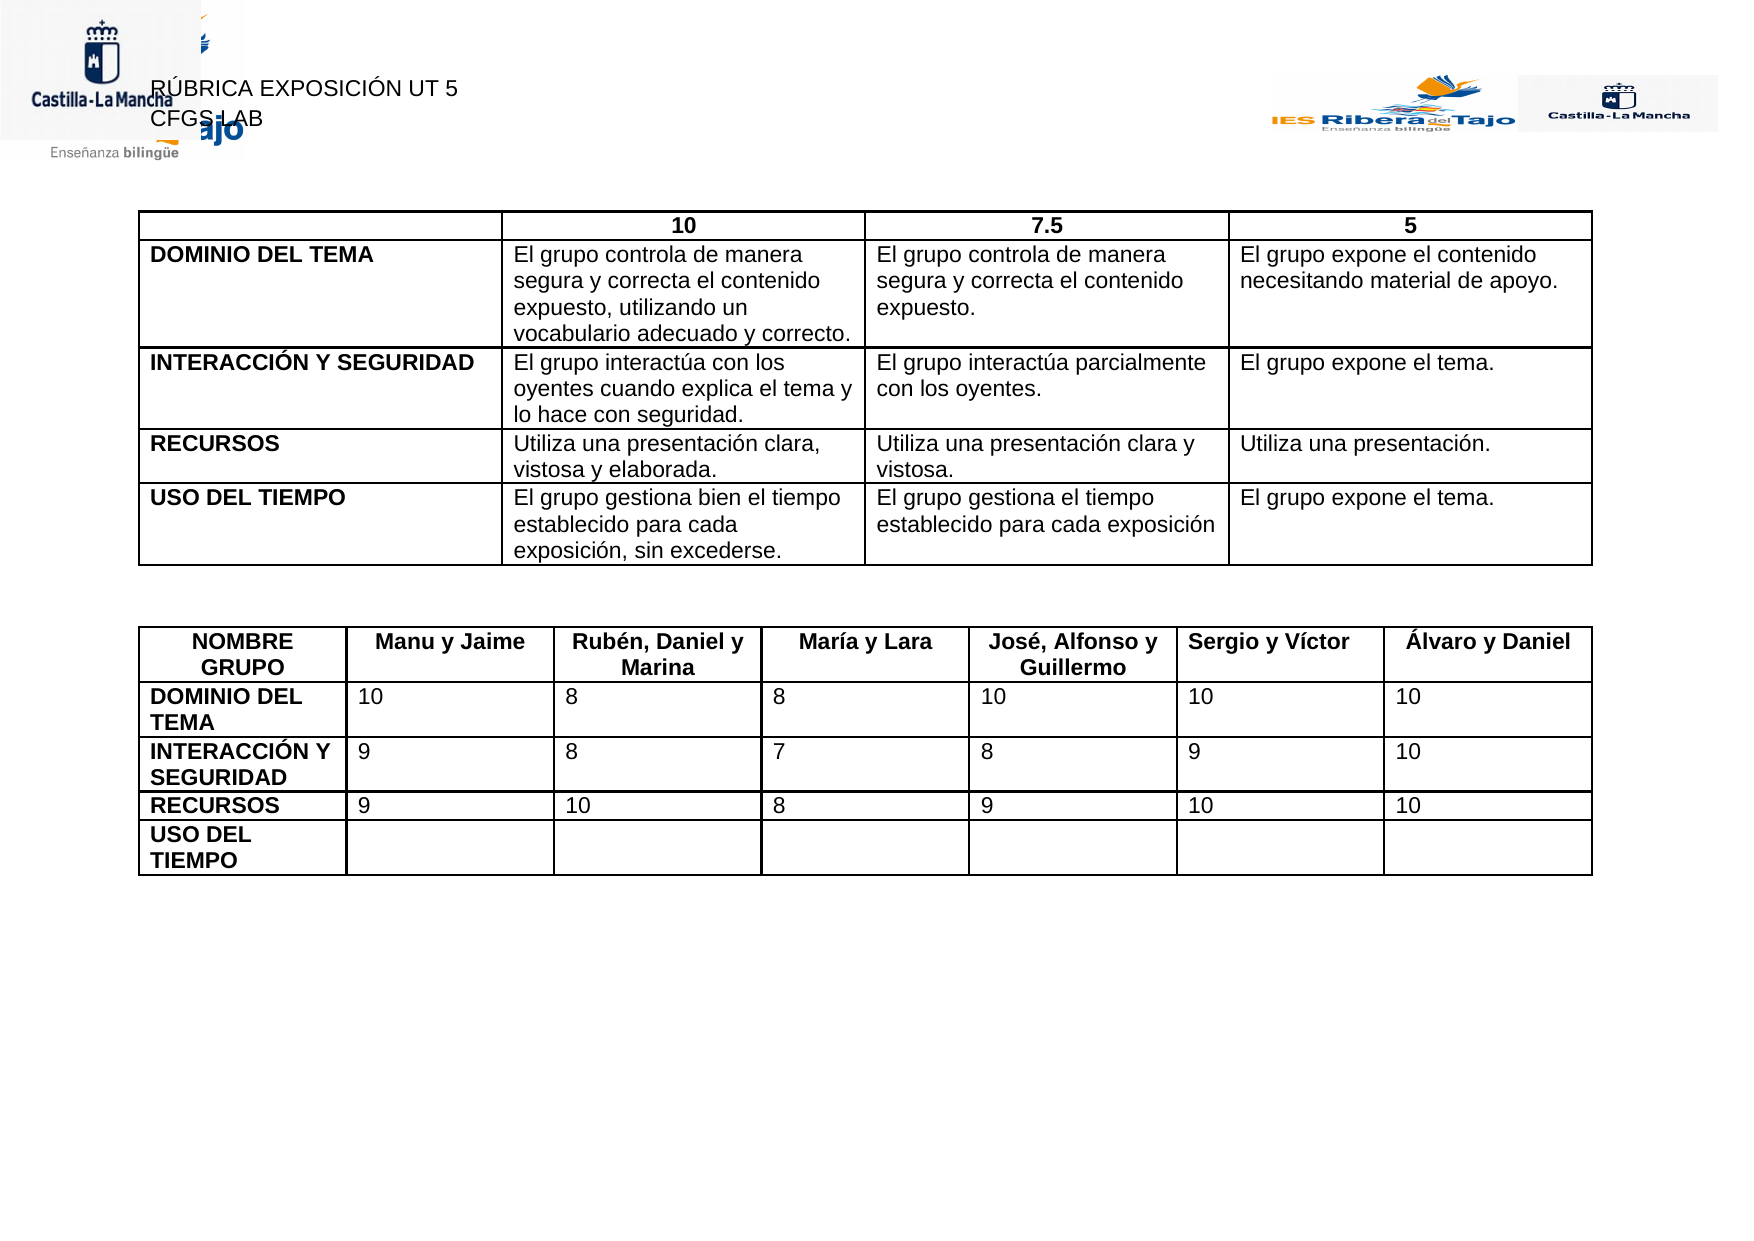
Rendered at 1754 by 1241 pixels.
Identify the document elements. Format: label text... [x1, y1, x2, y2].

table_header [140, 213, 150, 239]
table_cell 10 [1178, 793, 1383, 819]
table_header Sergio y Víctor [1178, 628, 1383, 681]
table_header Álvaro y Daniel [1385, 628, 1591, 681]
table_cell 8 [555, 738, 760, 790]
table_cell [348, 821, 553, 873]
table_cell 8 [763, 683, 968, 736]
table_cell [1178, 821, 1383, 873]
table_header [491, 213, 501, 239]
table_cell 9 [348, 793, 553, 819]
table_header José, Alfonso y Guillermo [970, 628, 1176, 681]
table_cell 8 [970, 738, 1176, 790]
table_cell USO DEL TIEMPO [140, 821, 345, 873]
table_cell USO DEL TIEMPO [140, 484, 501, 563]
table_header 7.5 [1217, 213, 1228, 239]
table_cell [555, 821, 760, 873]
table_header 10 [503, 213, 513, 239]
table_cell El grupo expone el tema. [1230, 484, 1591, 563]
table_cell 10 [348, 683, 553, 736]
table_cell INTERACCIÓN Y SEGURIDAD [140, 349, 501, 427]
table_cell Utiliza una presentación. [1230, 430, 1591, 482]
table_cell 7 [763, 738, 968, 790]
picture [0, 0, 245, 161]
table_cell 10 [555, 793, 760, 819]
table_cell RECURSOS [140, 430, 501, 482]
table_cell El grupo interactúa parcialmente con los oyentes. [866, 349, 1228, 427]
table_cell 10 [1385, 683, 1591, 736]
table_header 10 [854, 213, 864, 239]
table_cell [763, 821, 968, 873]
table_cell DOMINIO DEL TEMA [140, 683, 345, 736]
table_header NOMBRE GRUPO [140, 628, 345, 681]
table_cell El grupo expone el tema. [1230, 349, 1591, 427]
table_header 5 [1230, 213, 1240, 239]
picture [237, 112, 243, 120]
table_header Rubén, Daniel y Marina [555, 628, 760, 681]
table_cell El grupo gestiona el tiempo establecido para cada exposición [866, 484, 1228, 563]
table_cell 10 [1385, 793, 1591, 819]
table_cell INTERACCIÓN Y SEGURIDAD [140, 738, 345, 790]
table_cell 9 [348, 738, 553, 790]
table_cell El grupo expone el contenido necesitando material de apoyo. [1230, 241, 1591, 346]
table_cell RECURSOS [140, 793, 345, 819]
table_cell 10 [970, 683, 1176, 736]
table_cell El grupo controla de manera segura y correcta el contenido expuesto. [866, 241, 1228, 346]
table_header 5 [1581, 213, 1591, 239]
table_header 7.5 [866, 213, 876, 239]
table_cell DOMINIO DEL TEMA [140, 241, 501, 346]
table_cell [1385, 821, 1591, 873]
table_cell 9 [970, 793, 1176, 819]
table_cell 8 [555, 683, 760, 736]
table_cell 9 [1178, 738, 1383, 790]
table_cell [970, 821, 1176, 873]
table_cell 10 [1385, 738, 1591, 790]
table_header Manu y Jaime [348, 628, 553, 681]
table_cell 8 [763, 793, 968, 819]
table_header María y Lara [763, 628, 968, 681]
picture [1271, 75, 1719, 132]
table_cell 10 [1178, 683, 1383, 736]
